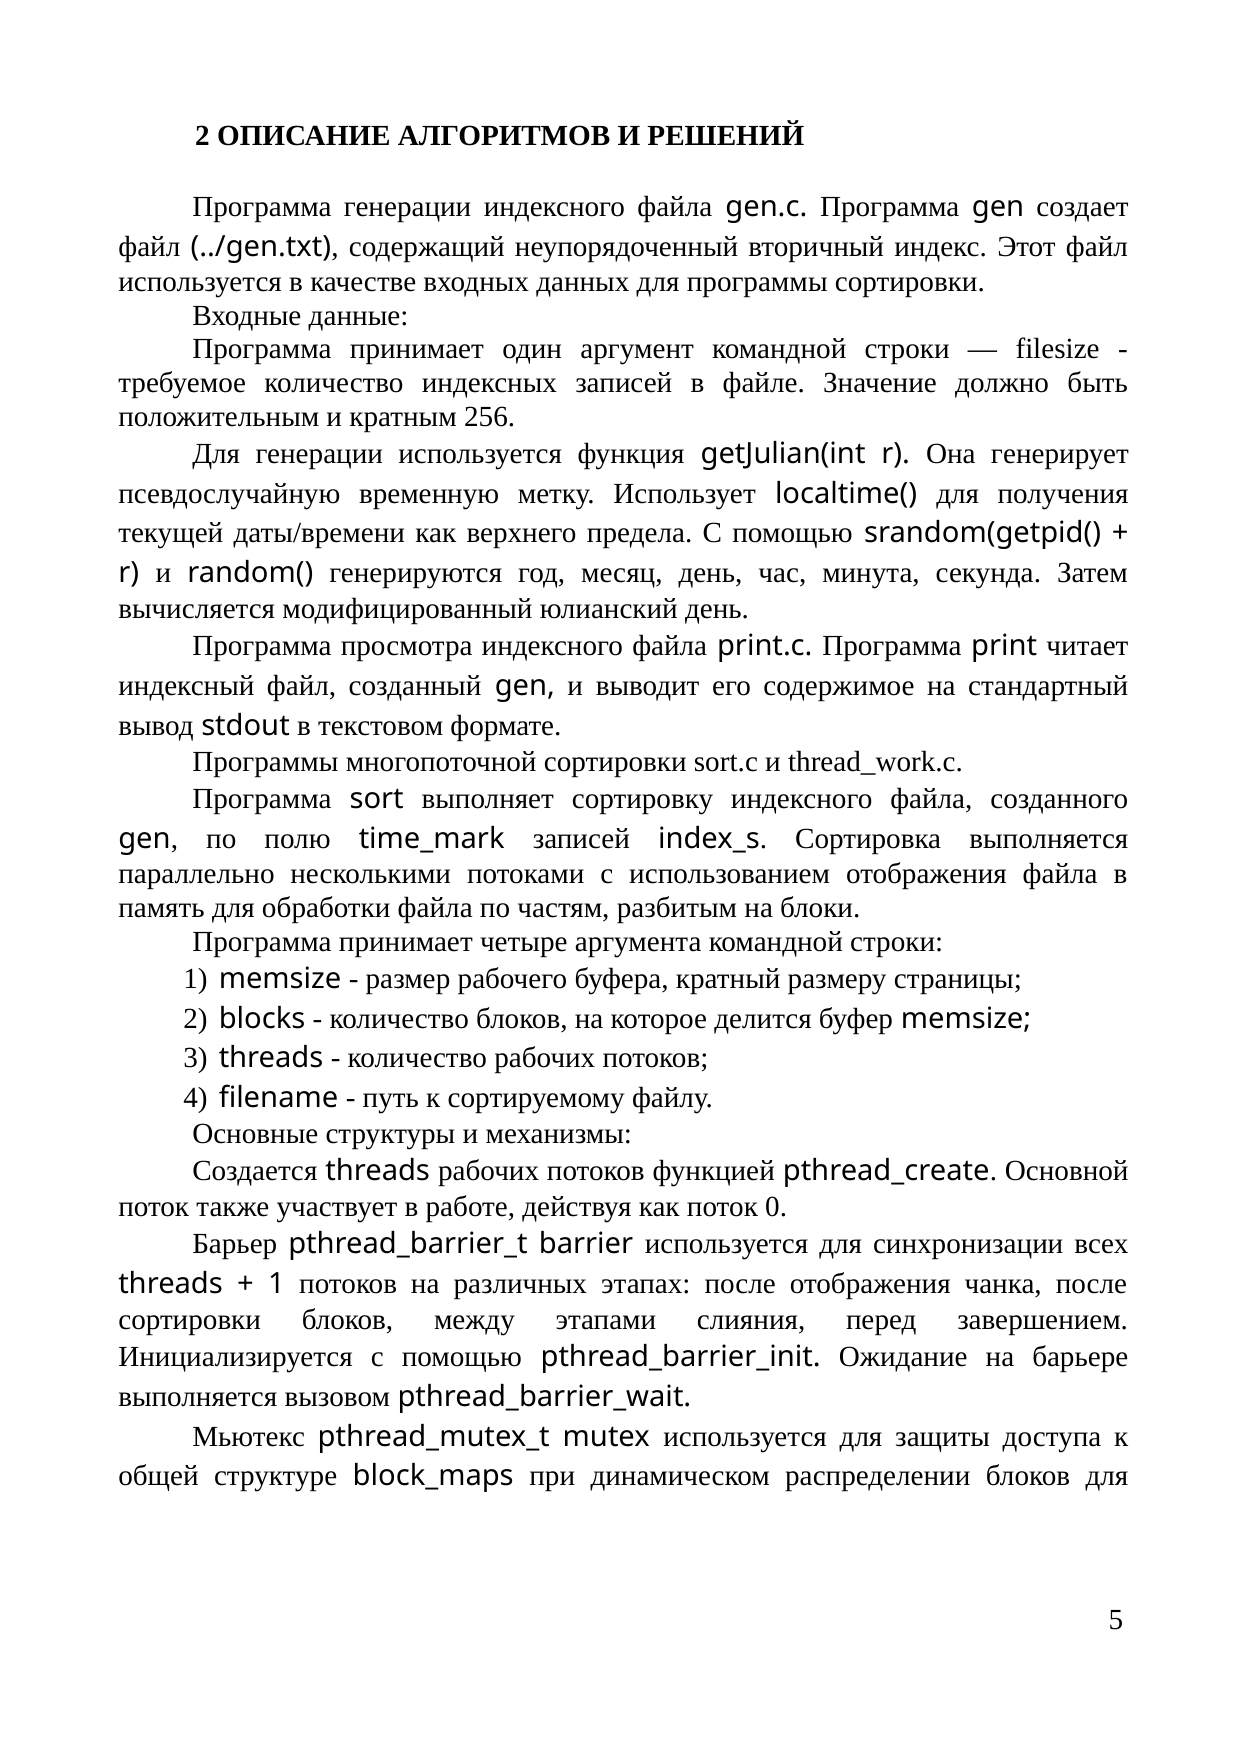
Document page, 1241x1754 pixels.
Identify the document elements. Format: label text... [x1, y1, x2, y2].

text Создается threads рабочих потоков функцией pthread_create. Основной поток также участвует в работе, действуя как поток 0. [118, 1149, 1128, 1223]
text Входные данные: [118, 298, 1128, 332]
title 2 ОПИСАНИЕ АЛГОРИТМОВ И РЕШЕНИЙ [195, 118, 1128, 152]
text Программа генерации индексного файла gen.c. Программа gen создает файл (../gen.txt), содержащий неупорядоченный вторичный индекс. Этот файл используется в качестве входных данных для программы сортировки. [118, 185, 1128, 298]
text Программы многопоточной сортировки sort.c и thread_work.c. [118, 744, 1128, 777]
text Программа sort выполняет сортировку индексного файла, созданного gen, по полю time_mark записей index_s. Сортировка выполняется параллельно несколькими потоками с использованием отображения файла в память для обработки файла по частям, разбитым на блоки. [118, 777, 1128, 924]
text Программа принимает четыре аргумента командной строки: [118, 924, 1128, 957]
list filename - путь к сортируемому файлу. [183, 1076, 1128, 1116]
text Программа просмотра индексного файла print.c. Программа print читает индексный файл, созданный gen, и выводит его содержимое на стандартный вывод stdout в текстовом формате. [118, 624, 1128, 744]
text Мьютекс pthread_mutex_t mutex используется для защиты доступа к общей структуре block_maps при динамическом распределении блоков для [118, 1415, 1128, 1494]
text Программа принимает один аргумент командной строки — filesize - требуемое количество индексных записей в файле. Значение должно быть положительным и кратным 256. [118, 332, 1128, 432]
text Барьер pthread_barrier_t barrier используется для синхронизации всех threads + 1 потоков на различных этапах: после отображения чанка, после сортировки блоков, между этапами слияния, перед завершением. Инициализируется с помощью pthread_barrier_init. Ожидание на барьере выполняется вызовом pthread_barrier_wait. [118, 1223, 1128, 1415]
text Для генерации используется функция getJulian(int r). Она генерирует псевдослучайную временную метку. Использует localtime() для получения текущей даты/времени как верхнего предела. С помощью srandom(getpid() + r) и random() генерируются год, месяц, день, час, минута, секунда. Затем вычисляется модифицированный юлианский день. [118, 432, 1128, 624]
text Основные структуры и механизмы: [118, 1116, 1128, 1149]
list memsize - размер рабочего буфера, кратный размеру страницы; [183, 957, 1128, 997]
list blocks - количество блоков, на которое делится буфер memsize; [183, 997, 1128, 1037]
list threads - количество рабочих потоков; [183, 1037, 1128, 1076]
